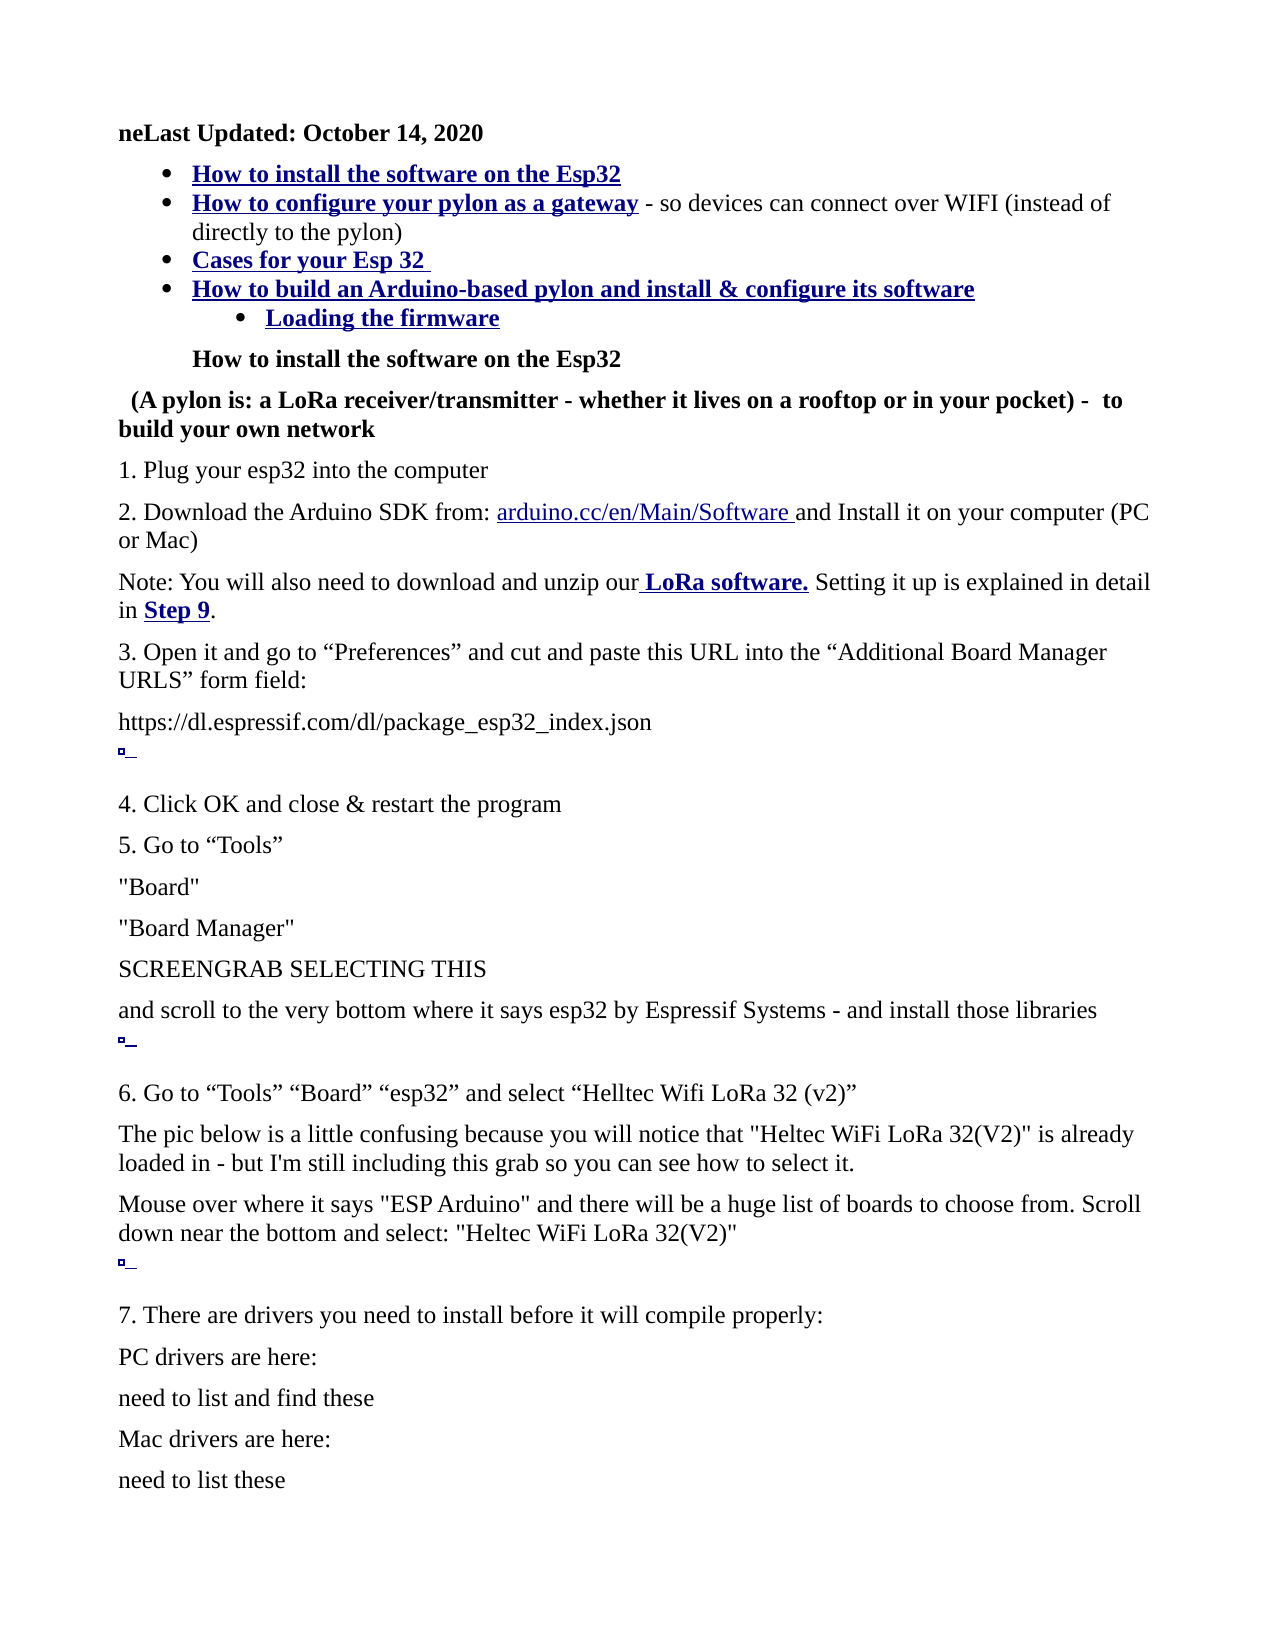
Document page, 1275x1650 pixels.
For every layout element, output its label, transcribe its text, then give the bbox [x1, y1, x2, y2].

text 4. Click OK and close & restart the program [118, 789, 1157, 818]
list How to install the software on the Esp32 [162, 159, 1157, 188]
text and scroll to the very bottom where it says esp32 by Espressif Systems - and install those libraries [118, 996, 1157, 1024]
text "Board" [118, 872, 1157, 901]
list Loading the firmware [236, 303, 1157, 332]
text 6. Go to “Tools” “Board” “esp32” and select “Helltec Wifi LoRa 32 (v2)” [118, 1078, 1157, 1107]
text Note: You will also need to download and unzip our LoRa software. Setting it up is explained in detail in Step 9. [118, 567, 1157, 624]
text 1. Plug your esp32 into the computer [118, 456, 1157, 484]
text SCREENGRAB SELECTING THIS [118, 954, 1157, 983]
text need to list these [118, 1466, 1157, 1494]
text neLast Updated: October 14, 2020 [118, 118, 1157, 147]
text need to list and find these [118, 1383, 1157, 1412]
text Mac drivers are here: [118, 1424, 1157, 1453]
text PC drivers are here: [118, 1342, 1157, 1371]
list Cases for your Esp 32 [162, 246, 1157, 274]
text https://dl.espressif.com/dl/package_esp32_index.json [118, 707, 1157, 736]
list How to configure your pylon as a gateway - so devices can connect over WIFI (instead of directly to the pylon) [162, 188, 1157, 246]
text 5. Go to “Tools” [118, 831, 1157, 859]
text How to install the software on the Esp32 [118, 344, 1157, 373]
text 3. Open it and go to “Preferences” and cut and paste this URL into the “Additional Board Manager URLS” form field: [118, 637, 1157, 694]
list How to build an Arduino-based pylon and install & configure its software [162, 274, 1157, 303]
text 7. There are drivers you need to install before it will compile properly: [118, 1301, 1157, 1329]
text Mouse over where it says "ESP Arduino" and there will be a huge list of boards to choose from. Scroll down near the bottom and select: "Heltec WiFi LoRa 32(V2)" [118, 1189, 1157, 1247]
text (A pylon is: a LoRa receiver/transmitter - whether it lives on a rooftop or in your pocket) - to build your own network [118, 386, 1157, 443]
text The pic below is a little confusing because you will notice that "Heltec WiFi LoRa 32(V2)" is already loaded in - but I'm still including this grab so you can see how to select it. [118, 1119, 1157, 1177]
text 2. Download the Arduino SDK from: arduino.cc/en/Main/Software and Install it on your computer (PC or Mac) [118, 497, 1157, 554]
text "Board Manager" [118, 913, 1157, 942]
